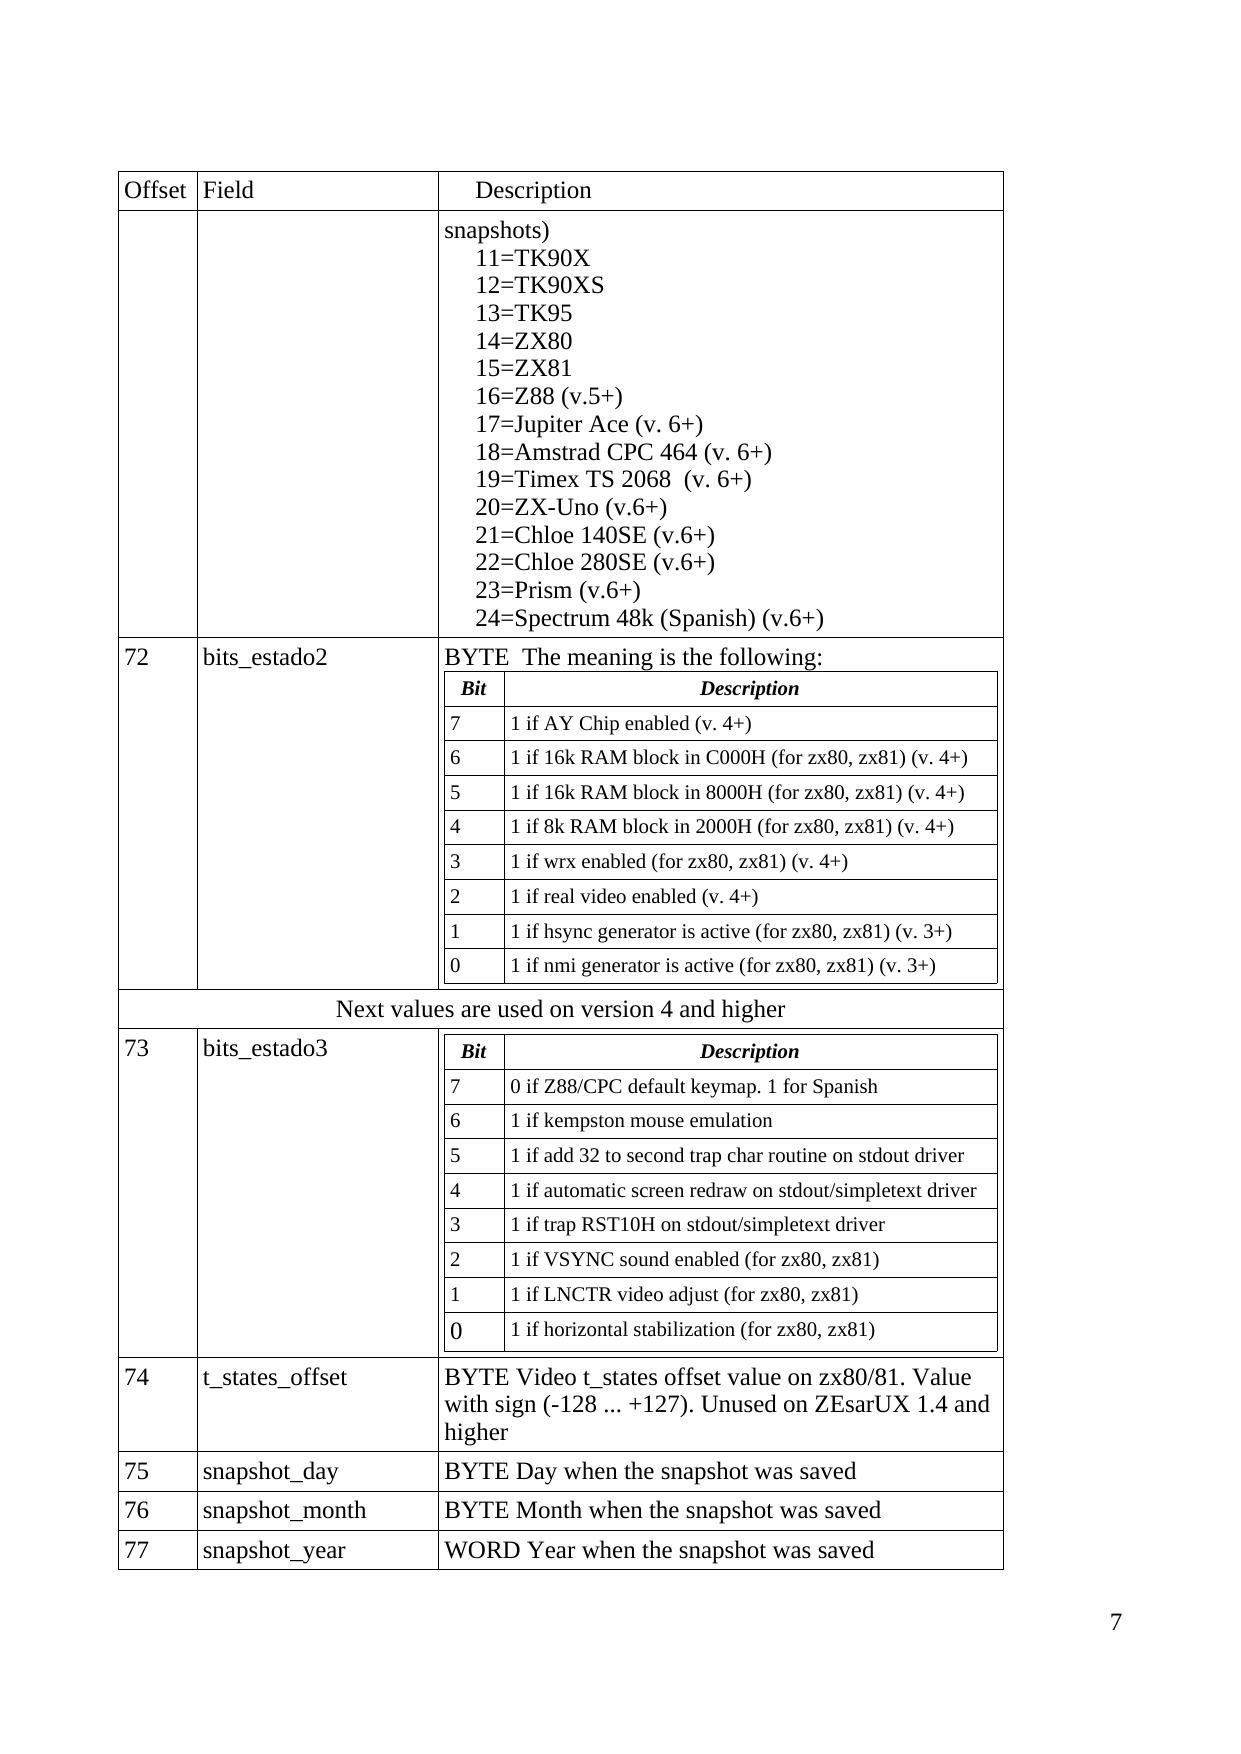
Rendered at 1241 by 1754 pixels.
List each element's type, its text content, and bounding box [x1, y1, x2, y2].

table_header Bit [445, 672, 504, 706]
table_cell 2 [445, 880, 504, 914]
table_cell 7 [445, 1070, 504, 1103]
table_cell 0 if Z88/CPC default keymap. 1 for Spanish [505, 1070, 997, 1103]
table_header Description [505, 672, 997, 706]
table_header Offset [119, 172, 197, 210]
table_cell 1 if horizontal stabilization (for zx80, zx81) [505, 1313, 997, 1351]
table_cell 4 [445, 811, 504, 844]
table_header Bit [445, 1035, 504, 1069]
table_cell 1 [445, 1278, 504, 1312]
table_cell 1 if real video enabled (v. 4+) [505, 880, 997, 914]
table_cell snapshot_month [198, 1492, 438, 1530]
table_cell 1 if 16k RAM block in 8000H (for zx80, zx81) (v. 4+) [505, 776, 997, 809]
table_cell 3 [445, 1209, 504, 1242]
table_cell bits_estado2 [198, 638, 438, 989]
table_cell Next values are used on version 4 and higher [119, 990, 1003, 1028]
table_cell BYTE Month when the snapshot was saved [439, 1492, 1003, 1530]
table_cell 4 [445, 1174, 504, 1207]
table_cell 0 [445, 1313, 504, 1351]
table_cell 1 if nmi generator is active (for zx80, zx81) (v. 3+) [505, 949, 997, 983]
table_cell 1 if hsync generator is active (for zx80, zx81) (v. 3+) [505, 915, 997, 948]
table_cell 1 [445, 915, 504, 948]
table_cell 1 if AY Chip enabled (v. 4+) [505, 707, 997, 740]
table_cell [198, 211, 438, 637]
table_cell BYTE Video t_states offset value on zx80/81. Value with sign (-128 ... +127). Unused on ZEsarUX 1.4 and higher [439, 1358, 1003, 1451]
table_cell 6 [445, 1105, 504, 1138]
table_cell 1 if 16k RAM block in C000H (for zx80, zx81) (v. 4+) [505, 741, 997, 775]
table_cell 1 if 8k RAM block in 2000H (for zx80, zx81) (v. 4+) [505, 811, 997, 844]
table_cell snapshot_year [198, 1531, 438, 1569]
table_cell t_states_offset [198, 1358, 438, 1451]
table_cell BYTE The meaning is the following: [439, 638, 1003, 989]
table_header Field [198, 172, 438, 210]
table_cell BYTE Day when the snapshot was saved [439, 1452, 1003, 1491]
table_cell 6 [445, 741, 504, 775]
table_cell 73 [119, 1029, 197, 1357]
table_cell 7 [445, 707, 504, 740]
table_cell 3 [445, 845, 504, 879]
table_cell 5 [445, 776, 504, 809]
table_cell 1 if automatic screen redraw on stdout/simpletext driver [505, 1174, 997, 1207]
table_cell 5 [445, 1139, 504, 1173]
table_cell 2 [445, 1243, 504, 1277]
table_cell 1 if kempston mouse emulation [505, 1105, 997, 1138]
table_cell 1 if VSYNC sound enabled (for zx80, zx81) [505, 1243, 997, 1277]
table_cell 74 [119, 1358, 197, 1451]
table_cell 77 [119, 1531, 197, 1569]
table_cell snapshots) 11=TK90X 12=TK90XS 13=TK95 14=ZX80 15=ZX81 16=Z88 (v.5+) 17=Jupiter Ace (v. 6+) 18=Amstrad CPC 464 (v. 6+) 19=Timex TS 2068 (v. 6+) 20=ZX-Uno (v.6+) 21=Chloe 140SE (v.6+) 22=Chloe 280SE (v.6+) 23=Prism (v.6+) 24=Spectrum 48k (Spanish) (v.6+) [439, 211, 1003, 637]
table_cell 76 [119, 1492, 197, 1530]
table_cell [119, 211, 197, 637]
table_cell [439, 1029, 1003, 1357]
table_header Description [439, 172, 1003, 210]
table_cell 1 if wrx enabled (for zx80, zx81) (v. 4+) [505, 845, 997, 879]
table_cell WORD Year when the snapshot was saved [439, 1531, 1003, 1569]
table_cell bits_estado3 [198, 1029, 438, 1357]
table_cell snapshot_day [198, 1452, 438, 1491]
table_cell 1 if add 32 to second trap char routine on stdout driver [505, 1139, 997, 1173]
table_header Description [505, 1035, 997, 1069]
table_cell 72 [119, 638, 197, 989]
table_cell 1 if LNCTR video adjust (for zx80, zx81) [505, 1278, 997, 1312]
table_cell 75 [119, 1452, 197, 1491]
table_cell 0 [445, 949, 504, 983]
table_cell 1 if trap RST10H on stdout/simpletext driver [505, 1209, 997, 1242]
